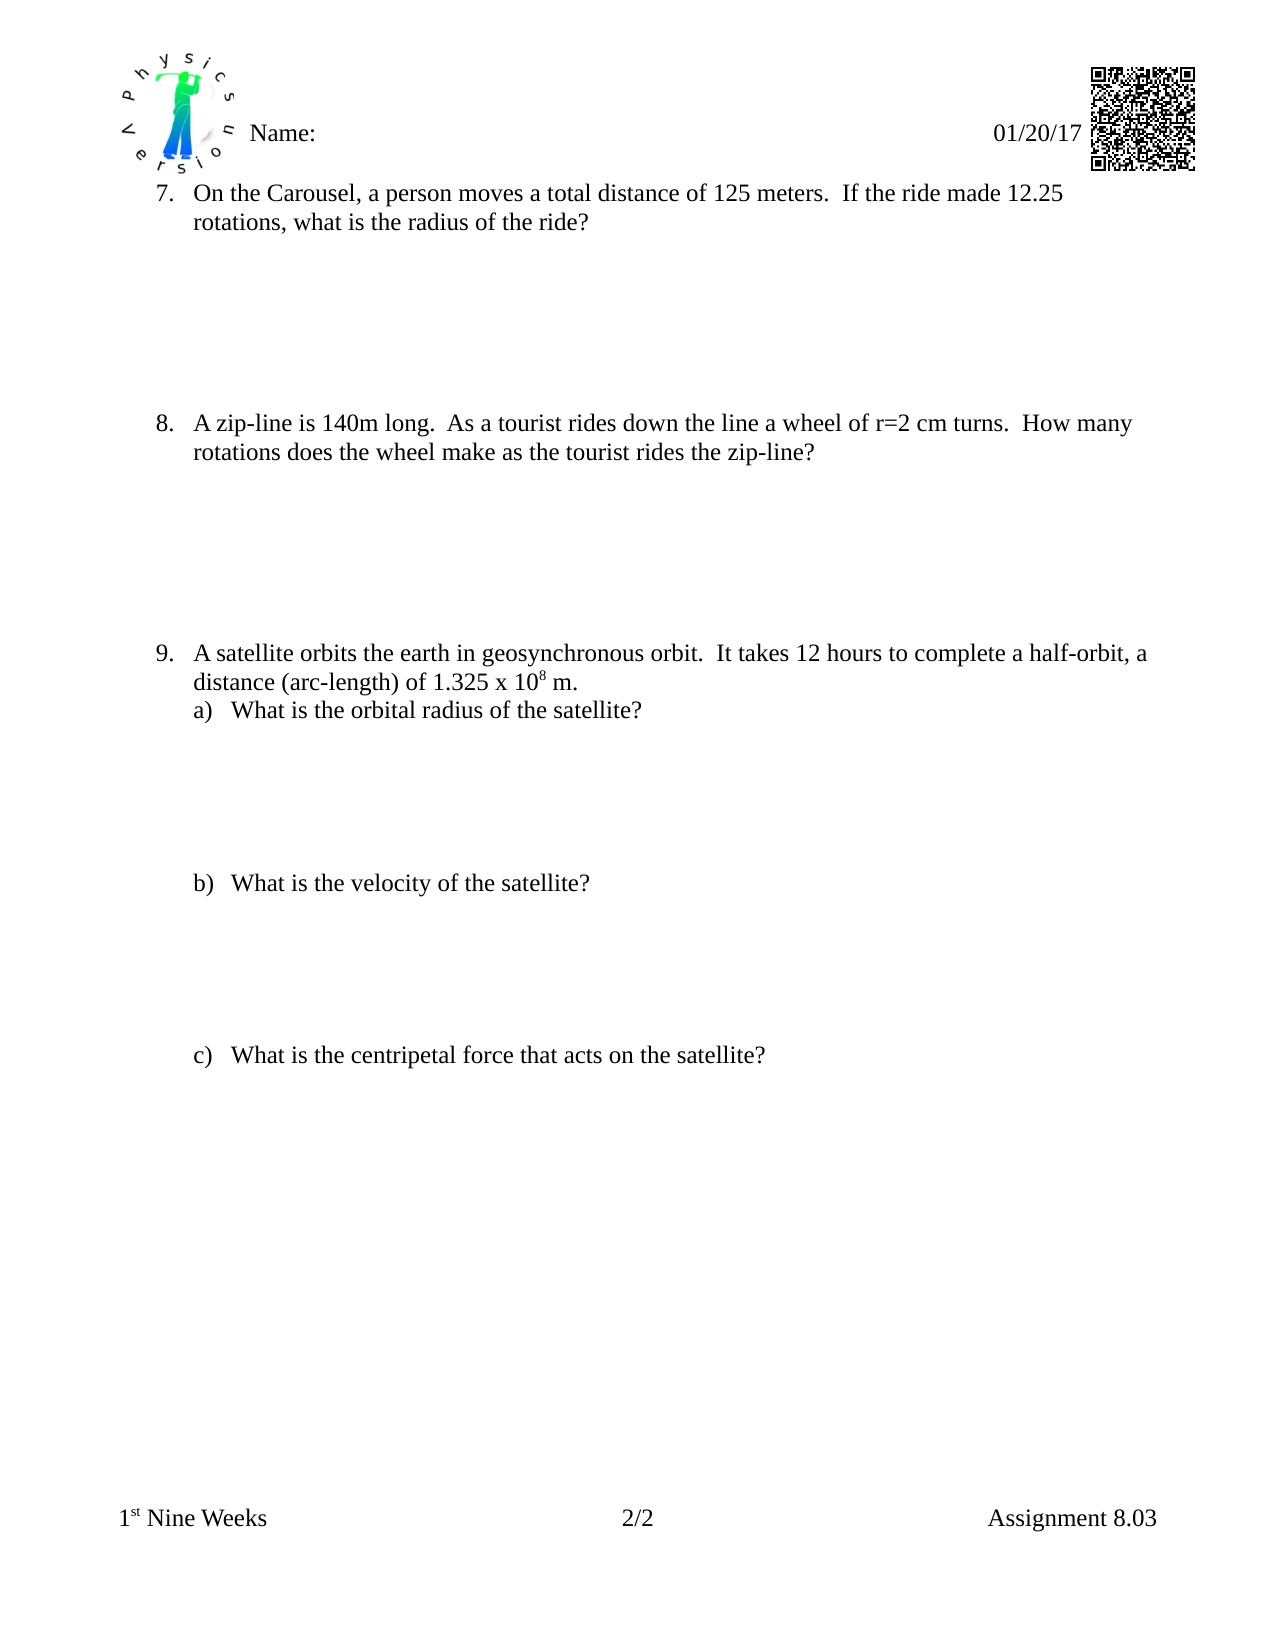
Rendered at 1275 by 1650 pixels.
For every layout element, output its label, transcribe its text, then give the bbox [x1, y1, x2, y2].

list A satellite orbits the earth in geosynchronous orbit. It takes 12 hours to complete a half-orbit, a distance (arc-length) of 1.325 x 108 m. [156, 638, 1157, 696]
list What is the velocity of the satellite? [193, 868, 1157, 897]
list What is the orbital radius of the satellite? [193, 696, 1157, 724]
picture [1082, 58, 1203, 179]
list What is the centripetal force that acts on the satellite? [193, 1041, 1157, 1069]
list On the Carousel, a person moves a total distance of 125 meters. If the ride made 12.25 rotations, what is the radius of the ride? [156, 176, 1157, 236]
picture [121, 53, 235, 174]
list A zip-line is 140m long. As a tourist rides down the line a wheel of r=2 cm turns. How many rotations does the wheel make as the tourist rides the zip-line? [156, 408, 1157, 466]
